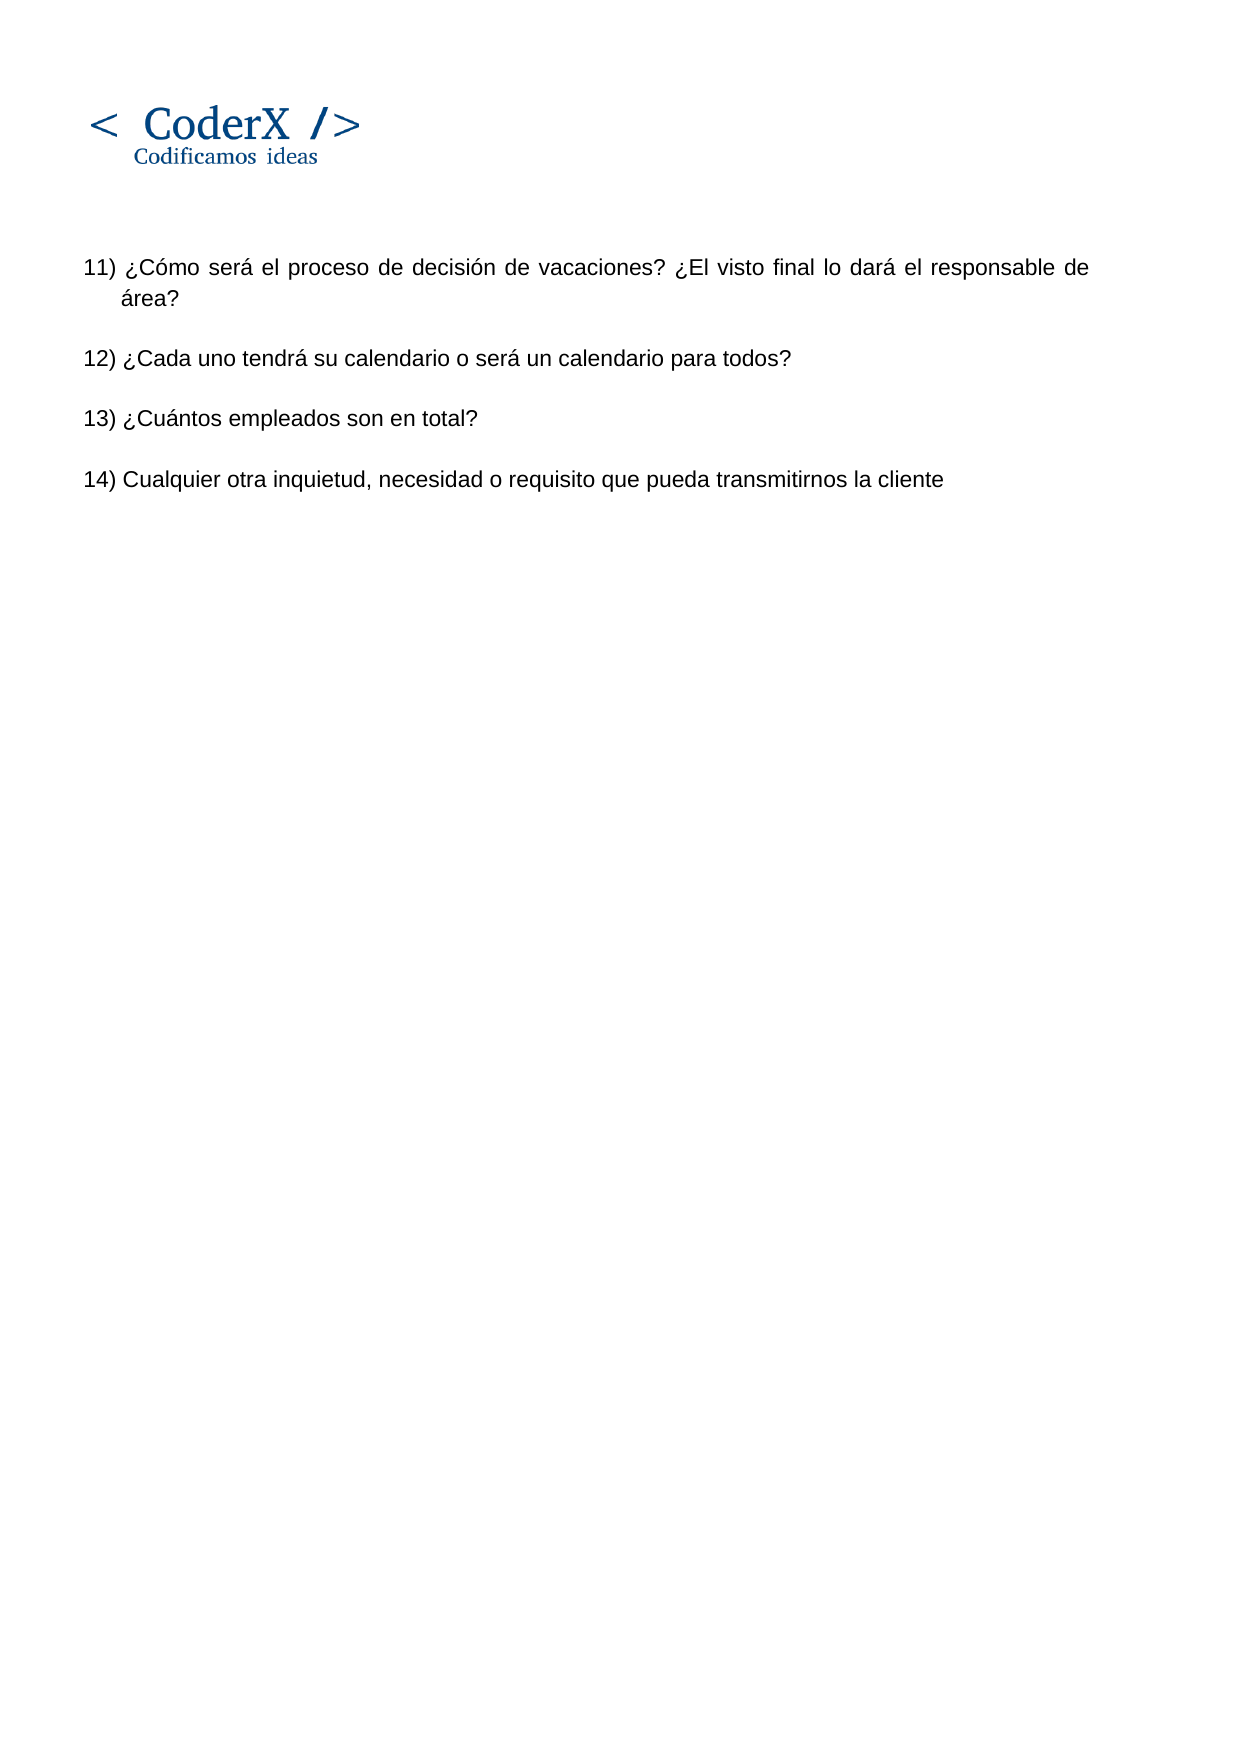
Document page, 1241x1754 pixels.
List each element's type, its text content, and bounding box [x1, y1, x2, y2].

text 12) ¿Cada uno tendrá su calendario o será un calendario para todos? [83, 345, 1153, 371]
picture [91, 105, 359, 164]
text 14) Cualquier otra inquietud, necesidad o requisito que pueda transmitirnos la cliente [83, 466, 1153, 492]
text 11) ¿Cómo será el proceso de decisión de vacaciones? ¿El visto final lo dará el responsable de área? [83, 254, 1090, 311]
text 13) ¿Cuántos empleados son en total? [83, 405, 1153, 432]
